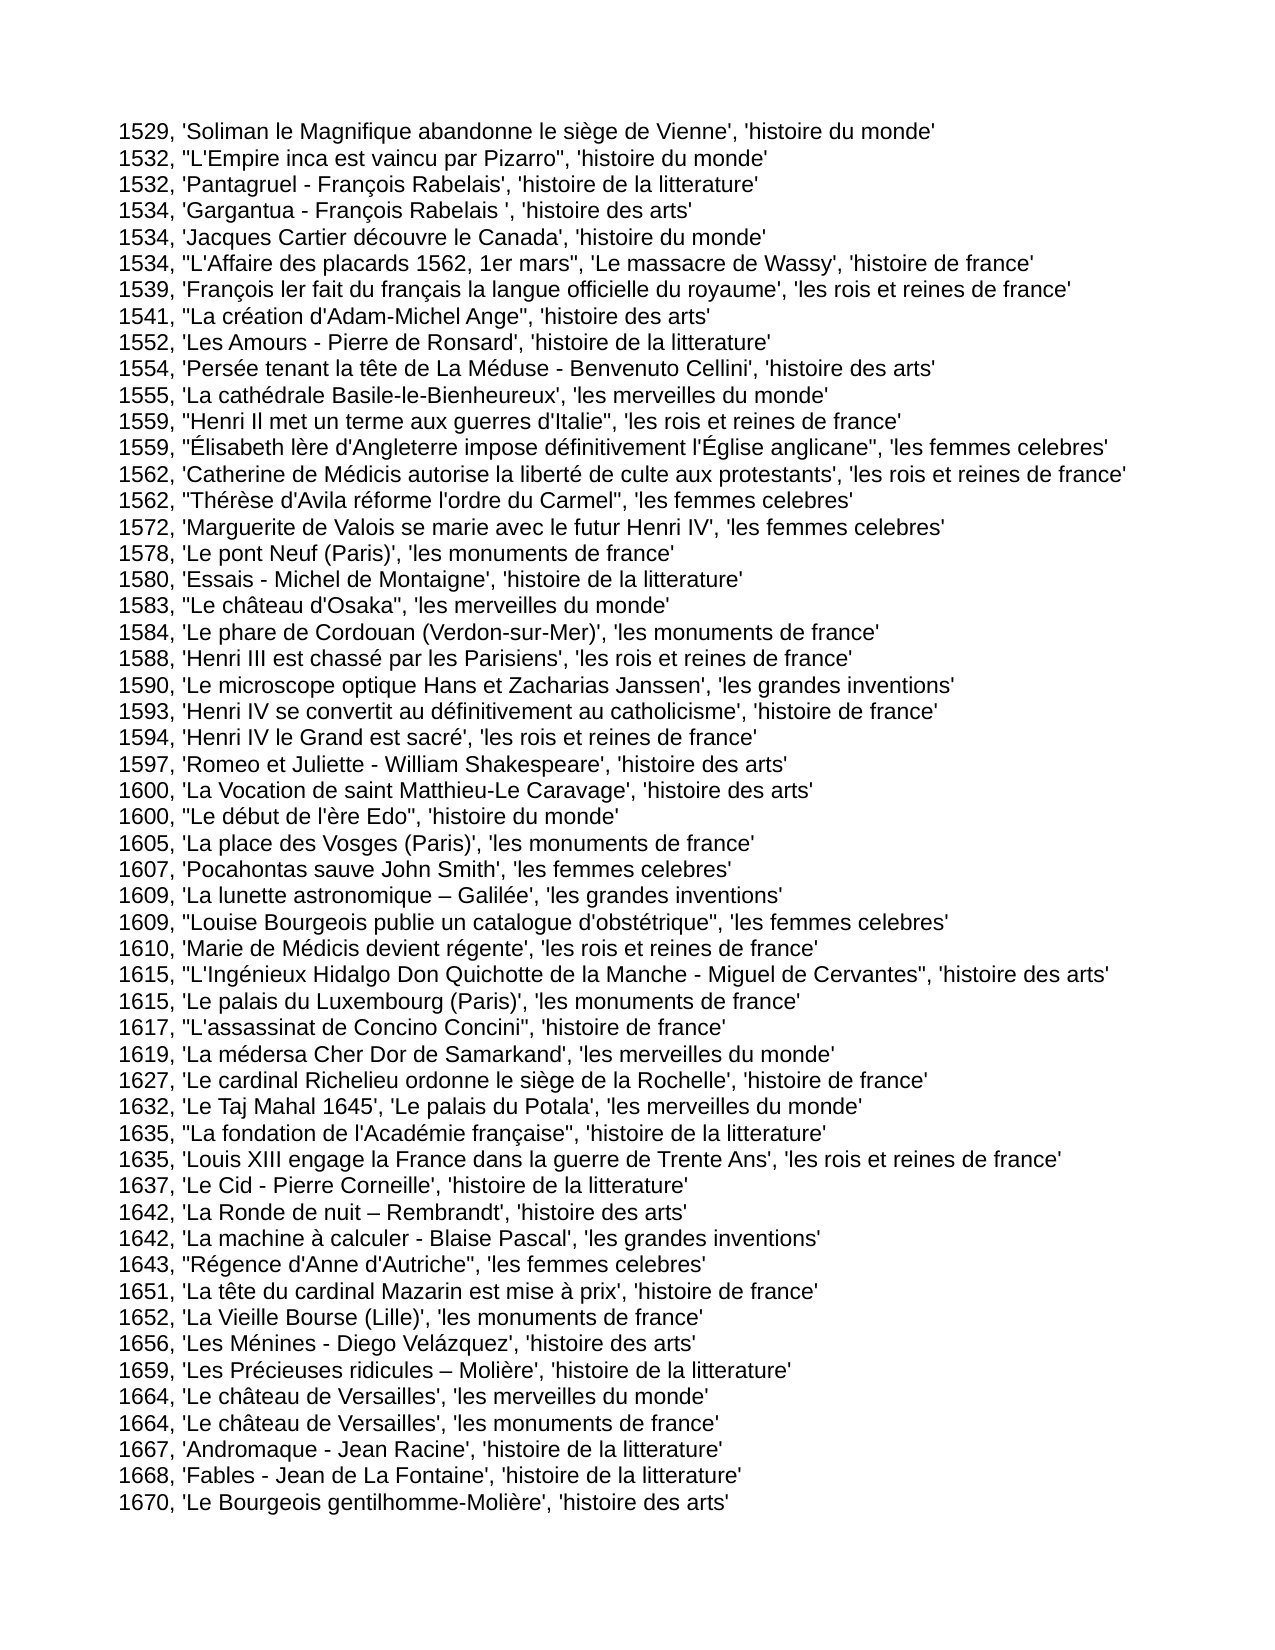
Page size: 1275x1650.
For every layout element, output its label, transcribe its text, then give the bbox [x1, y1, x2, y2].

text 1643, "Régence d'Anne d'Autriche", 'les femmes celebres' [118, 1251, 1157, 1278]
text 1593, 'Henri IV se convertit au définitivement au catholicisme', 'histoire de france' [118, 698, 1157, 724]
text 1667, 'Andromaque - Jean Racine', 'histoire de la litterature' [118, 1436, 1157, 1462]
text 1590, 'Le microscope optique Hans et Zacharias Janssen', 'les grandes inventions' [118, 672, 1157, 698]
text 1659, 'Les Précieuses ridicules – Molière', 'histoire de la litterature' [118, 1357, 1157, 1383]
text 1559, "Henri Il met un terme aux guerres d'Italie", 'les rois et reines de france' [118, 408, 1157, 434]
text 1572, 'Marguerite de Valois se marie avec le futur Henri IV', 'les femmes celebres' [118, 513, 1157, 540]
text 1632, 'Le Taj Mahal 1645', 'Le palais du Potala', 'les merveilles du monde' [118, 1093, 1157, 1119]
text 1609, "Louise Bourgeois publie un catalogue d'obstétrique", 'les femmes celebres' [118, 909, 1157, 935]
text 1615, 'Le palais du Luxembourg (Paris)', 'les monuments de france' [118, 988, 1157, 1014]
text 1619, 'La médersa Cher Dor de Samarkand', 'les merveilles du monde' [118, 1041, 1157, 1067]
text 1555, 'La cathédrale Basile-le-Bienheureux', 'les merveilles du monde' [118, 382, 1157, 408]
text 1627, 'Le cardinal Richelieu ordonne le siège de la Rochelle', 'histoire de france' [118, 1067, 1157, 1093]
text 1642, 'La Ronde de nuit – Rembrandt', 'histoire des arts' [118, 1199, 1157, 1225]
text 1541, "La création d'Adam-Michel Ange", 'histoire des arts' [118, 303, 1157, 329]
text 1600, 'La Vocation de saint Matthieu-Le Caravage', 'histoire des arts' [118, 777, 1157, 803]
text 1552, 'Les Amours - Pierre de Ronsard', 'histoire de la litterature' [118, 329, 1157, 355]
text 1562, "Thérèse d'Avila réforme l'ordre du Carmel", 'les femmes celebres' [118, 487, 1157, 513]
text 1578, 'Le pont Neuf (Paris)', 'les monuments de france' [118, 540, 1157, 566]
text 1664, 'Le château de Versailles', 'les monuments de france' [118, 1409, 1157, 1436]
text 1597, 'Romeo et Juliette - William Shakespeare', 'histoire des arts' [118, 751, 1157, 777]
text 1635, 'Louis XIII engage la France dans la guerre de Trente Ans', 'les rois et reines de france' [118, 1146, 1157, 1172]
text 1562, 'Catherine de Médicis autorise la liberté de culte aux protestants', 'les rois et reines de france' [118, 461, 1157, 487]
text 1617, "L'assassinat de Concino Concini", 'histoire de france' [118, 1014, 1157, 1041]
text 1637, 'Le Cid - Pierre Corneille', 'histoire de la litterature' [118, 1172, 1157, 1199]
text 1615, "L'Ingénieux Hidalgo Don Quichotte de la Manche - Miguel de Cervantes", 'histoire des arts' [118, 961, 1157, 988]
text 1651, 'La tête du cardinal Mazarin est mise à prix', 'histoire de france' [118, 1278, 1157, 1304]
text 1656, 'Les Ménines - Diego Velázquez', 'histoire des arts' [118, 1330, 1157, 1357]
text 1605, 'La place des Vosges (Paris)', 'les monuments de france' [118, 830, 1157, 856]
text 1588, 'Henri III est chassé par les Parisiens', 'les rois et reines de france' [118, 645, 1157, 672]
text 1580, 'Essais - Michel de Montaigne', 'histoire de la litterature' [118, 566, 1157, 592]
text 1670, 'Le Bourgeois gentilhomme-Molière', 'histoire des arts' [118, 1488, 1157, 1515]
text 1534, 'Gargantua - François Rabelais ', 'histoire des arts' [118, 197, 1157, 223]
text 1652, 'La Vieille Bourse (Lille)', 'les monuments de france' [118, 1304, 1157, 1330]
text 1534, 'Jacques Cartier découvre le Canada', 'histoire du monde' [118, 223, 1157, 250]
text 1559, "Élisabeth lère d'Angleterre impose définitivement l'Église anglicane", 'les femmes celebres' [118, 434, 1157, 461]
text 1534, "L'Affaire des placards 1562, 1er mars", 'Le massacre de Wassy', 'histoire de france' [118, 250, 1157, 276]
text 1532, "L'Empire inca est vaincu par Pizarro", 'histoire du monde' [118, 144, 1157, 171]
text 1539, 'François ler fait du français la langue officielle du royaume', 'les rois et reines de france' [118, 276, 1157, 303]
text 1607, 'Pocahontas sauve John Smith', 'les femmes celebres' [118, 856, 1157, 882]
text 1635, "La fondation de l'Académie française", 'histoire de la litterature' [118, 1119, 1157, 1146]
text 1600, "Le début de l'ère Edo", 'histoire du monde' [118, 803, 1157, 830]
text 1610, 'Marie de Médicis devient régente', 'les rois et reines de france' [118, 935, 1157, 961]
text 1529, 'Soliman le Magnifique abandonne le siège de Vienne', 'histoire du monde' [118, 118, 1157, 144]
text 1532, 'Pantagruel - François Rabelais', 'histoire de la litterature' [118, 171, 1157, 197]
text 1554, 'Persée tenant la tête de La Méduse - Benvenuto Cellini', 'histoire des arts' [118, 355, 1157, 382]
text 1584, 'Le phare de Cordouan (Verdon-sur-Mer)', 'les monuments de france' [118, 619, 1157, 645]
text 1583, "Le château d'Osaka", 'les merveilles du monde' [118, 592, 1157, 619]
text 1668, 'Fables - Jean de La Fontaine', 'histoire de la litterature' [118, 1462, 1157, 1488]
text 1664, 'Le château de Versailles', 'les merveilles du monde' [118, 1383, 1157, 1409]
text 1642, 'La machine à calculer - Blaise Pascal', 'les grandes inventions' [118, 1225, 1157, 1251]
text 1594, 'Henri IV le Grand est sacré', 'les rois et reines de france' [118, 724, 1157, 751]
text 1609, 'La lunette astronomique – Galilée', 'les grandes inventions' [118, 882, 1157, 909]
